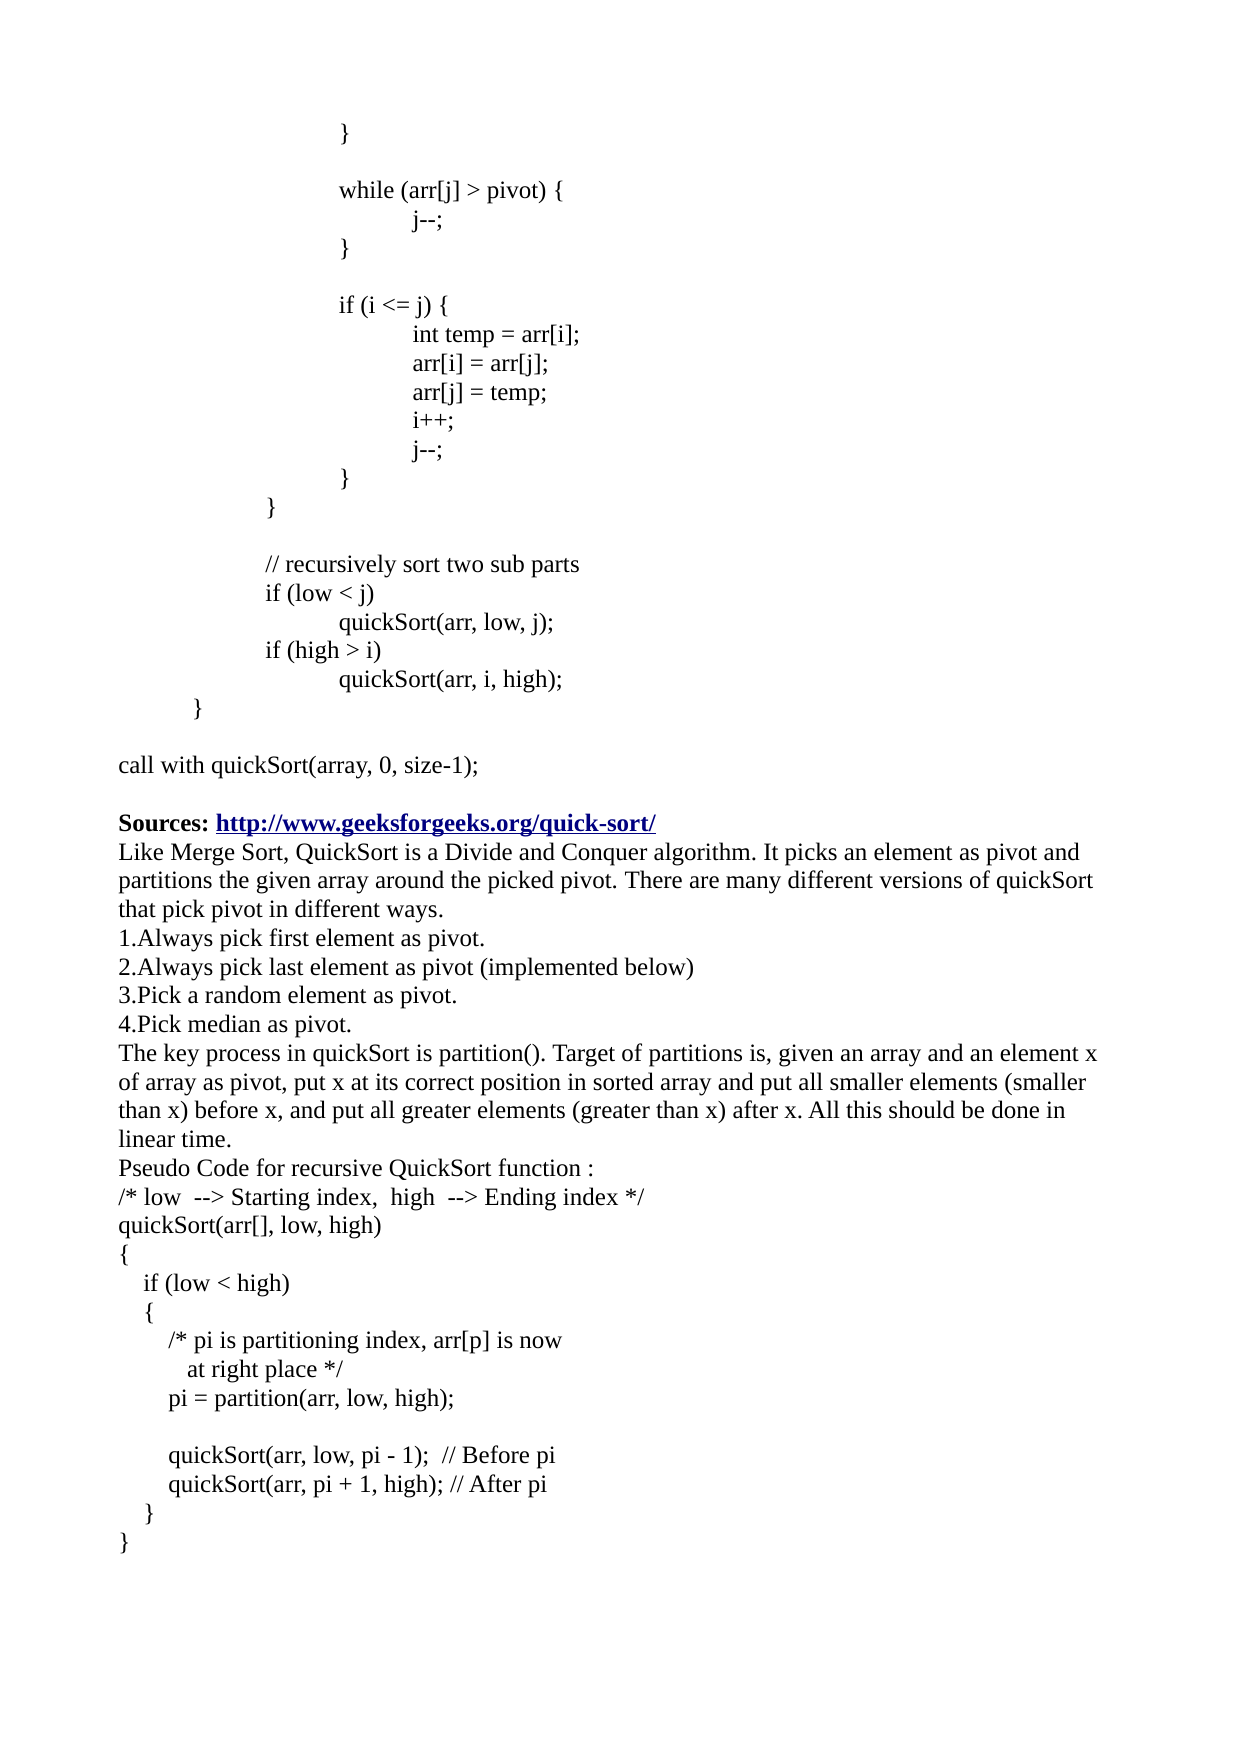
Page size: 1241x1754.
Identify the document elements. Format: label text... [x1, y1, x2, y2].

text j--; [118, 434, 1122, 463]
text } [118, 463, 1122, 492]
list Always pick first element as pivot. [118, 923, 1122, 952]
text The key process in quickSort is partition(). Target of partitions is, given an array and an element x of array as pivot, put x at its correct position in sorted array and put all smaller elements (smaller than x) before x, and put all greater elements (greater than x) after x. All this should be done in linear time. [118, 1038, 1122, 1153]
text arr[i] = arr[j]; [118, 348, 1122, 377]
text call with quickSort(array, 0, size-1); [118, 751, 1122, 779]
text /* low --> Starting index, high --> Ending index */ [118, 1182, 1122, 1211]
text pi = partition(arr, low, high); [118, 1383, 1122, 1412]
text quickSort(arr, i, high); [118, 664, 1122, 693]
text { [118, 1239, 1122, 1268]
text quickSort(arr[], low, high) [118, 1211, 1122, 1239]
text } [118, 693, 1122, 722]
text if (high > i) [118, 636, 1122, 664]
text if (i <= j) { [118, 291, 1122, 319]
text quickSort(arr, pi + 1, high); // After pi [118, 1469, 1122, 1498]
text { [118, 1297, 1122, 1326]
text j--; [118, 204, 1122, 233]
text at right place */ [118, 1354, 1122, 1383]
text Sources: http://www.geeksforgeeks.org/quick-sort/ [118, 808, 1122, 837]
text } [118, 1498, 1122, 1527]
text i++; [118, 406, 1122, 434]
text quickSort(arr, low, pi - 1); // Before pi [118, 1441, 1122, 1469]
list Pick a random element as pivot. [118, 981, 1122, 1009]
text int temp = arr[i]; [118, 319, 1122, 348]
text } [118, 1527, 1122, 1556]
text quickSort(arr, low, j); [118, 607, 1122, 636]
text } [118, 492, 1122, 521]
list Always pick last element as pivot (implemented below) [118, 952, 1122, 981]
text while (arr[j] > pivot) { [118, 176, 1122, 204]
text if (low < j) [118, 578, 1122, 607]
list Pick median as pivot. [118, 1009, 1122, 1038]
text // recursively sort two sub parts [118, 549, 1122, 578]
text /* pi is partitioning index, arr[p] is now [118, 1326, 1122, 1354]
text } [118, 118, 1122, 147]
text Like Merge Sort, QuickSort is a Divide and Conquer algorithm. It picks an element as pivot and partitions the given array around the picked pivot. There are many different versions of quickSort that pick pivot in different ways. [118, 837, 1122, 923]
text arr[j] = temp; [118, 377, 1122, 406]
text Pseudo Code for recursive QuickSort function : [118, 1153, 1122, 1182]
text } [118, 233, 1122, 262]
text if (low < high) [118, 1268, 1122, 1297]
